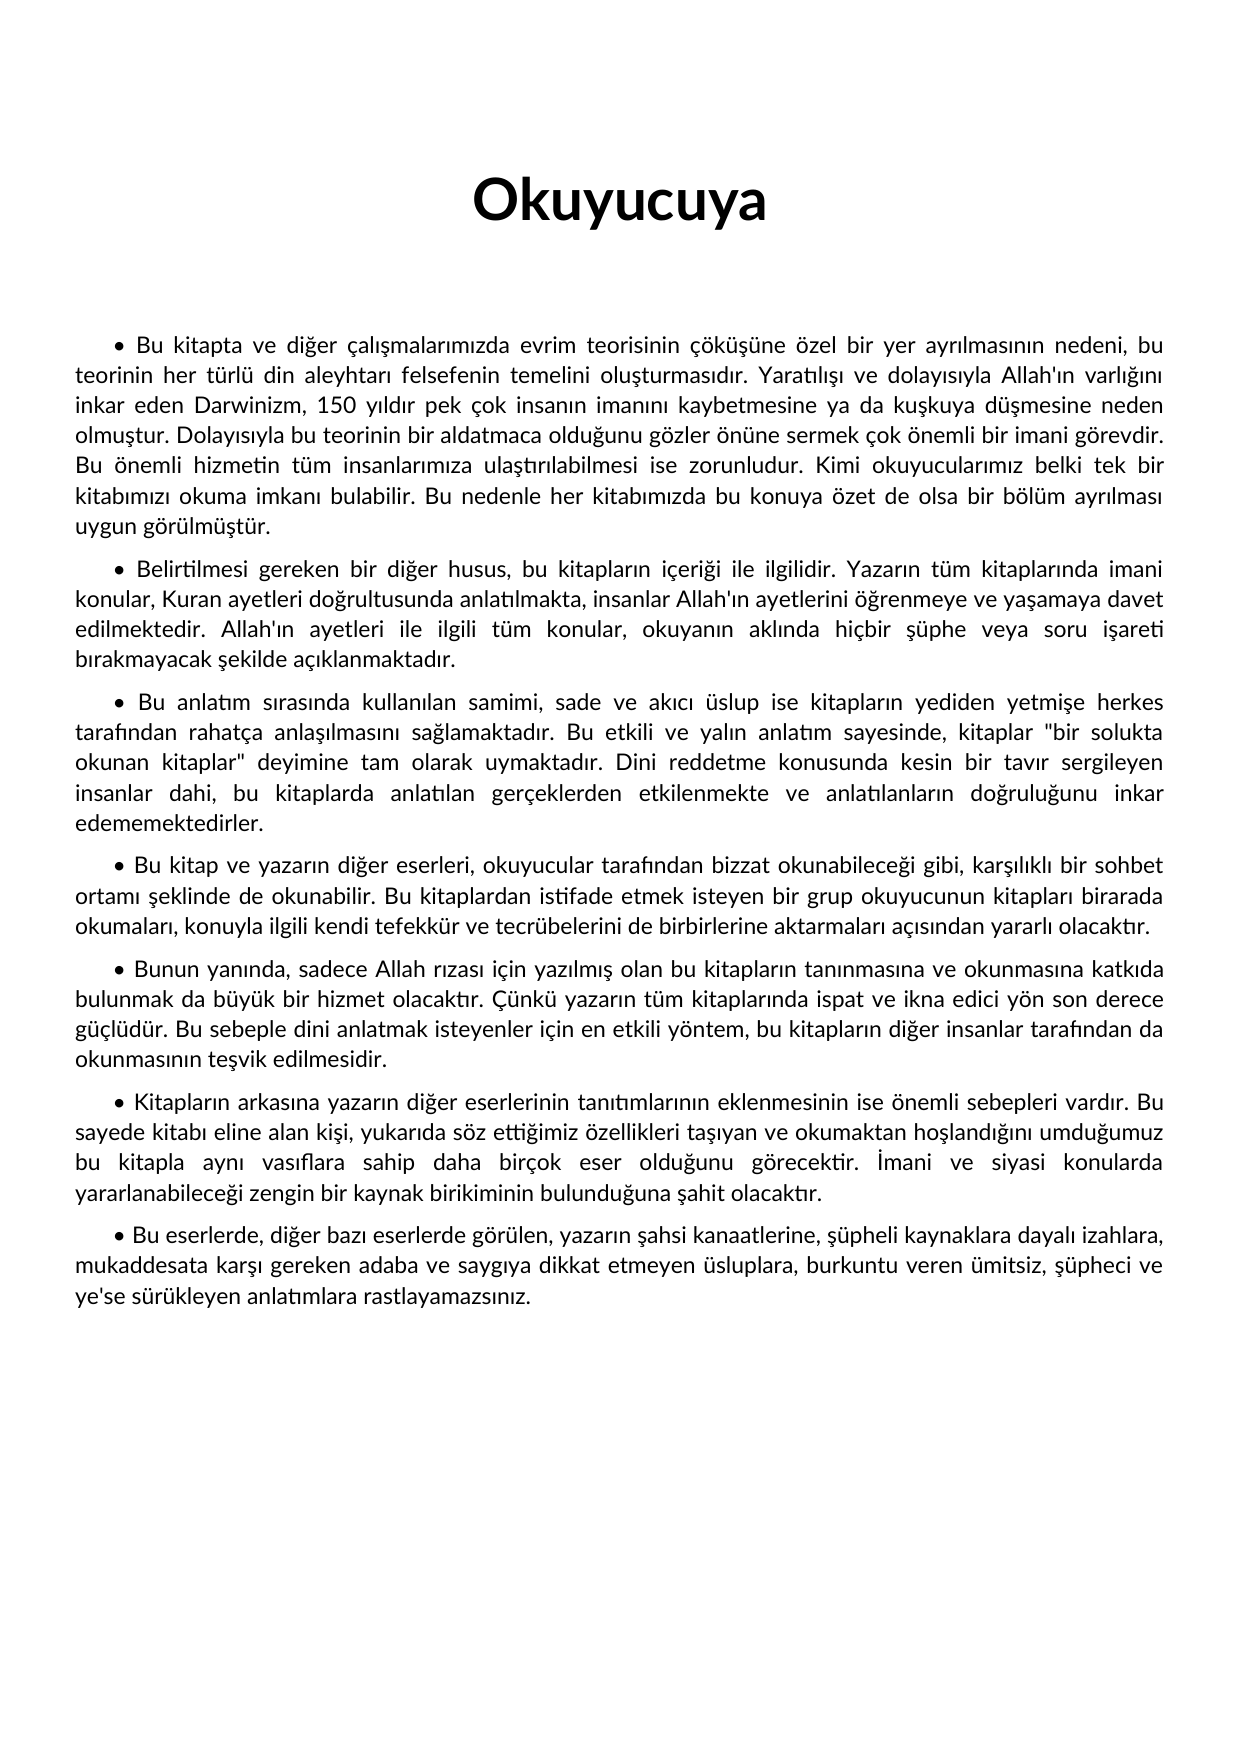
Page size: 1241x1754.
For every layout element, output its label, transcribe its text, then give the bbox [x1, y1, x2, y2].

text • Kitapların arkasına yazarın diğer eserlerinin tanıtımlarının eklenmesinin ise önemli sebepleri vardır. Bu sayede kitabı eline alan kişi, yukarıda söz ettiğimiz özellikleri taşıyan ve okumaktan hoşlandığını umduğumuz bu kitapla aynı vasıflara sahip daha birçok eser olduğunu görecektir. İmani ve siyasi konularda yararlanabileceği zengin bir kaynak birikiminin bulunduğuna şahit olacaktır. [75, 1088, 1165, 1206]
text • Bu anlatım sırasında kullanılan samimi, sade ve akıcı üslup ise kitapların yediden yetmişe herkes tarafından rahatça anlaşılmasını sağlamaktadır. Bu etkili ve yalın anlatım sayesinde, kitaplar "bir solukta okunan kitaplar" deyimine tam olarak uymaktadır. Dini reddetme konusunda kesin bir tavır sergileyen insanlar dahi, bu kitaplarda anlatılan gerçeklerden etkilenmekte ve anlatılanların doğruluğunu inkar edememektedirler. [75, 688, 1165, 836]
text • Bu eserlerde, diğer bazı eserlerde görülen, yazarın şahsi kanaatlerine, şüpheli kaynaklara dayalı izahlara, mukaddesata karşı gereken adaba ve saygıya dikkat etmeyen üsluplara, burkuntu veren ümitsiz, şüpheci ve ye'se sürükleyen anlatımlara rastlayamazsınız. [75, 1221, 1165, 1309]
subtitle Okuyucuya [75, 162, 1165, 232]
text • Bu kitap ve yazarın diğer eserleri, okuyucular tarafından bizzat okunabileceği gibi, karşılıklı bir sohbet ortamı şeklinde de okunabilir. Bu kitaplardan istifade etmek isteyen bir grup okuyucunun kitapları birarada okumaları, konuyla ilgili kendi tefekkür ve tecrübelerini de birbirlerine aktarmaları açısından yararlı olacaktır. [75, 851, 1165, 939]
text • Bunun yanında, sadece Allah rızası için yazılmış olan bu kitapların tanınmasına ve okunmasına katkıda bulunmak da büyük bir hizmet olacaktır. Çünkü yazarın tüm kitaplarında ispat ve ikna edici yön son derece güçlüdür. Bu sebeple dini anlatmak isteyenler için en etkili yöntem, bu kitapların diğer insanlar tarafından da okunmasının teşvik edilmesidir. [75, 954, 1165, 1072]
text • Bu kitapta ve diğer çalışmalarımızda evrim teorisinin çöküşüne özel bir yer ayrılmasının nedeni, bu teorinin her türlü din aleyhtarı felsefenin temelini oluşturmasıdır. Yaratılışı ve dolayısıyla Allah'ın varlığını inkar eden Darwinizm, 150 yıldır pek çok insanın imanını kaybetmesine ya da kuşkuya düşmesine neden olmuştur. Dolayısıyla bu teorinin bir aldatmaca olduğunu gözler önüne sermek çok önemli bir imani görevdir. Bu önemli hizmetin tüm insanlarımıza ulaştırılabilmesi ise zorunludur. Kimi okuyucularımız belki tek bir kitabımızı okuma imkanı bulabilir. Bu nedenle her kitabımızda bu konuya özet de olsa bir bölüm ayrılması uygun görülmüştür. [75, 330, 1165, 539]
text • Belirtilmesi gereken bir diğer husus, bu kitapların içeriği ile ilgilidir. Yazarın tüm kitaplarında imani konular, Kuran ayetleri doğrultusunda anlatılmakta, insanlar Allah'ın ayetlerini öğrenmeye ve yaşamaya davet edilmektedir. Allah'ın ayetleri ile ilgili tüm konular, okuyanın aklında hiçbir şüphe veya soru işareti bırakmayacak şekilde açıklanmaktadır. [75, 554, 1165, 672]
